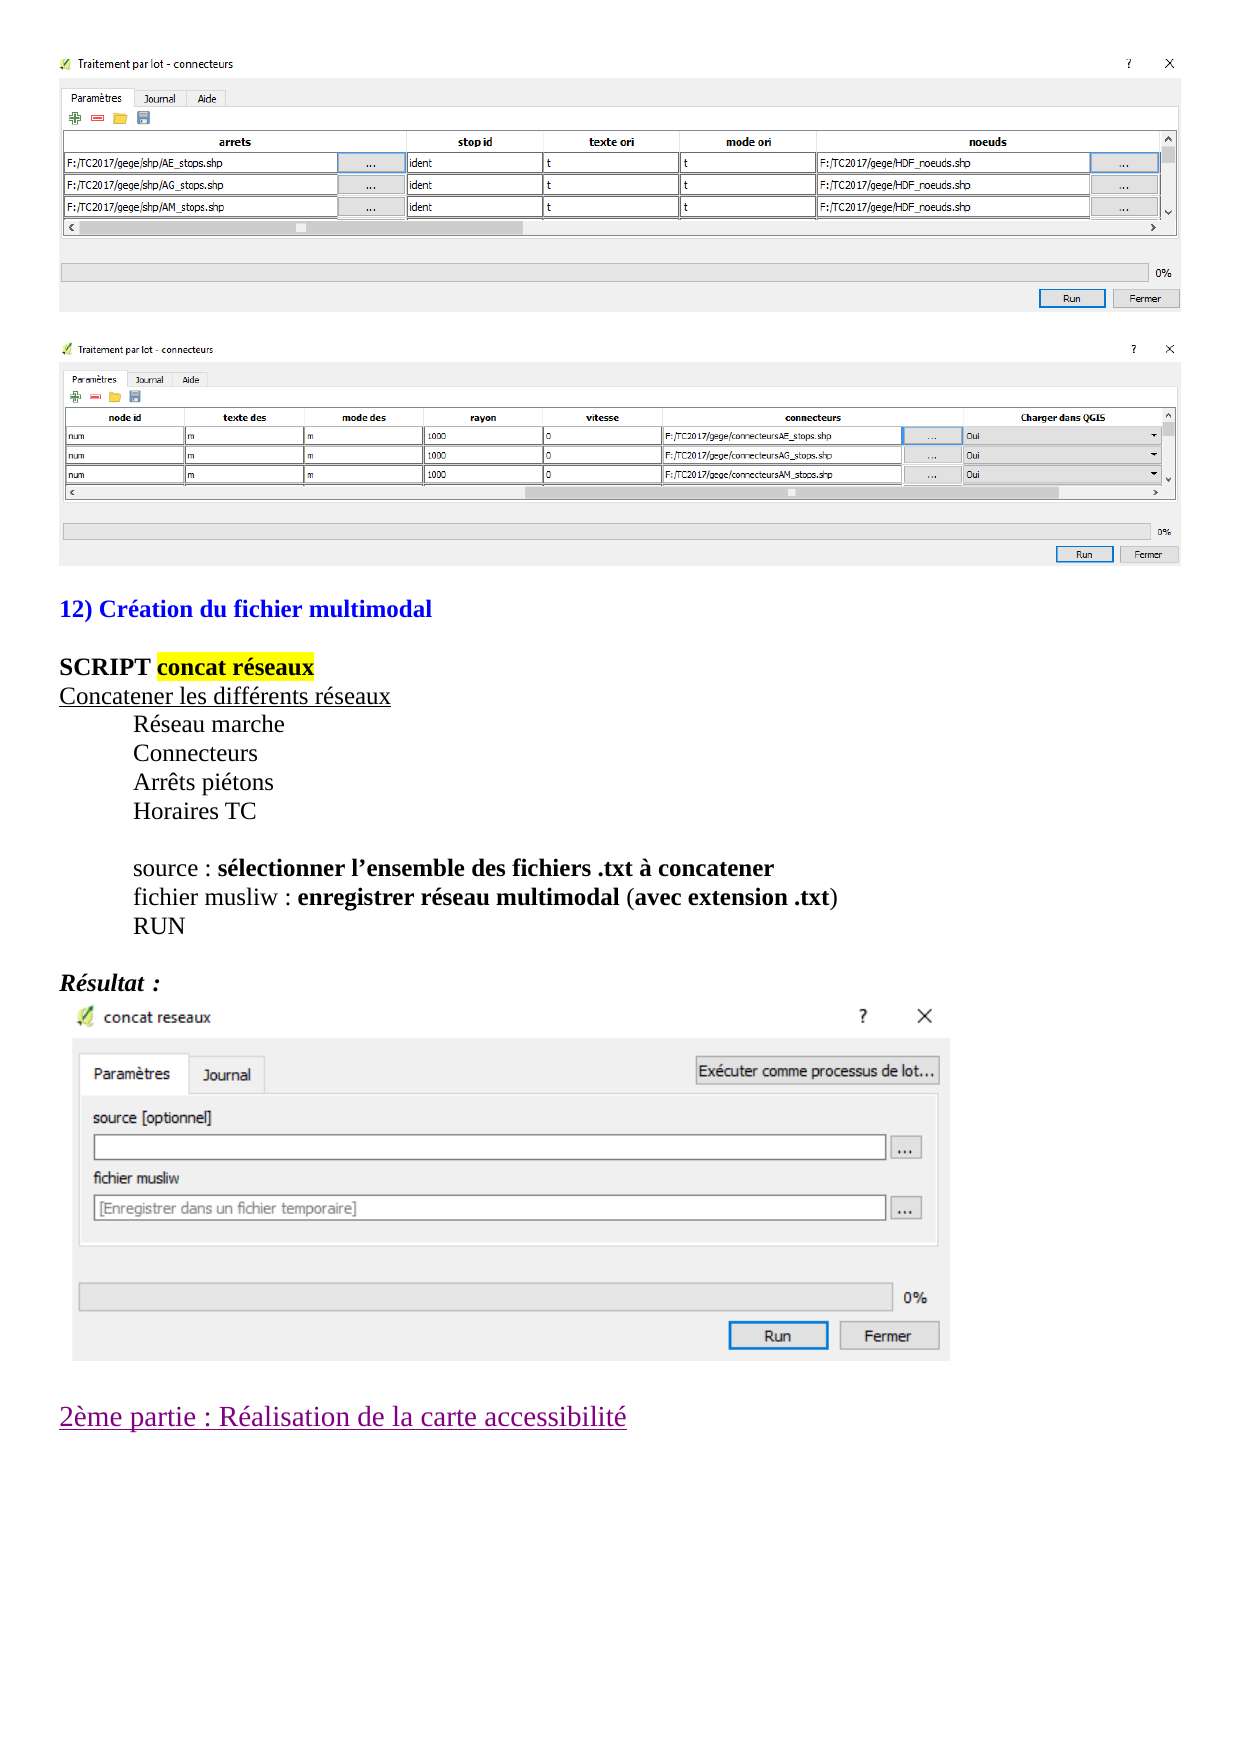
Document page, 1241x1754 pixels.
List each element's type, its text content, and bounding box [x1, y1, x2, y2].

picture [59, 59, 1182, 312]
text SCRIPT concat réseaux [59, 652, 1181, 681]
text Arrêts piétons [59, 767, 1181, 796]
text Réseau marche [59, 709, 1181, 738]
text 2ème partie : Réalisation de la carte accessibilité [59, 1399, 1181, 1433]
text fichier musliw : enregistrer réseau multimodal (avec extension .txt) [59, 882, 1181, 911]
text source : sélectionner l’ensemble des fichiers .txt à concatener [59, 853, 1181, 882]
picture [59, 340, 1182, 566]
text 12) Création du fichier multimodal [59, 594, 1181, 623]
text Horaires TC [59, 796, 1181, 824]
picture [72, 1001, 951, 1361]
text Concatener les différents réseaux [59, 681, 1181, 709]
text RUN [59, 911, 1181, 939]
text Résultat : [59, 968, 1181, 997]
text Connecteurs [59, 738, 1181, 767]
